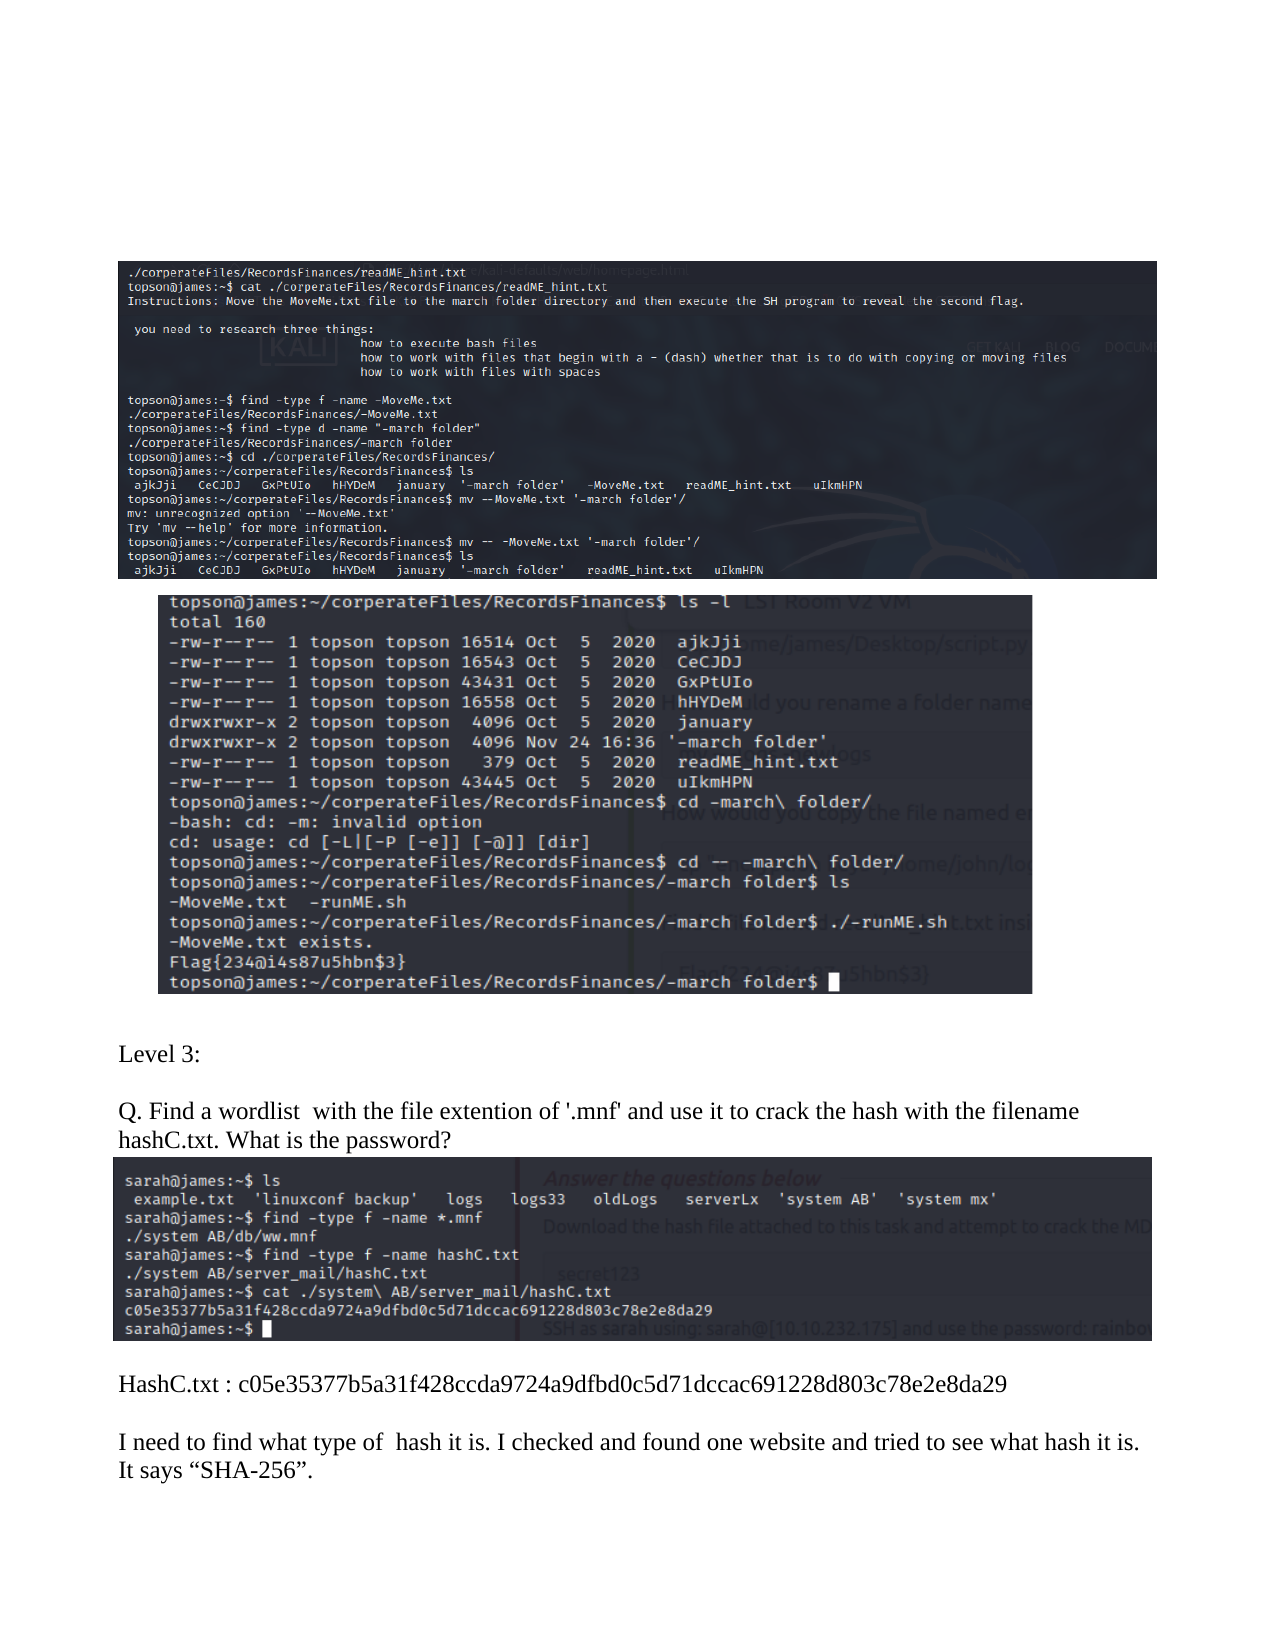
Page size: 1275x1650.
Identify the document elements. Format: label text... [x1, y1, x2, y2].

text HashC.txt : c05e35377b5a31f428ccda9724a9dfbd0c5d71dccac691228d803c78e2e8da29 [118, 1369, 1157, 1398]
picture [158, 595, 1033, 994]
picture [118, 261, 1157, 579]
text Level 3: [118, 1039, 1157, 1068]
text Q. Find a wordlist with the file extention of '.mnf' and use it to crack the hash with the filename hashC.txt. What is the password? [118, 1096, 1157, 1154]
text I need to find what type of hash it is. I checked and found one website and tried to see what hash it is. It says “SHA-256”. [118, 1427, 1157, 1484]
picture [113, 1157, 1152, 1341]
